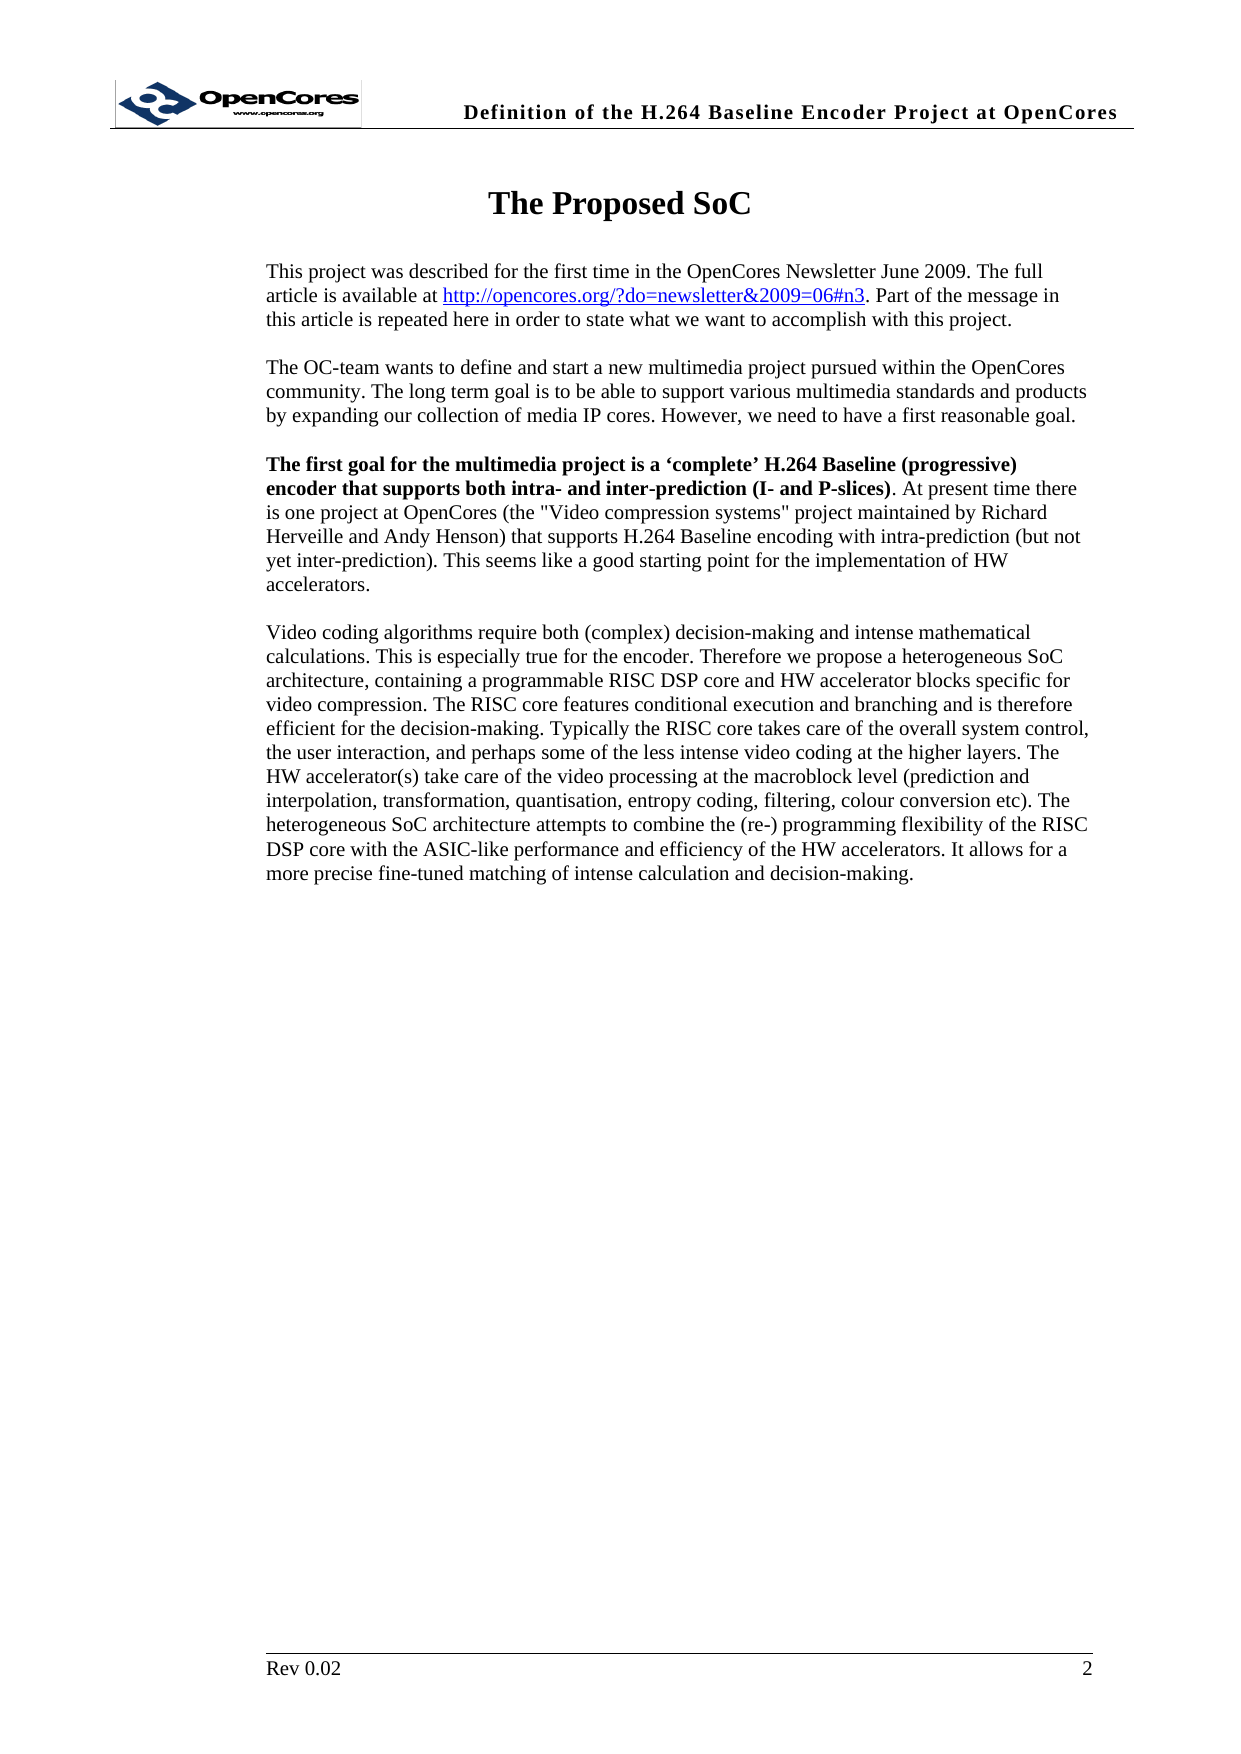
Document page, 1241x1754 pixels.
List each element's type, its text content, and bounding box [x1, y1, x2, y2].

text This project was described for the first time in the OpenCores Newsletter June 2009. The full article is available at http://opencores.org/?do=newsletter&2009=06#n3. Part of the message in this article is repeated here in order to state what we want to accomplish with this project. [266, 259, 1092, 331]
picture [115, 80, 362, 128]
text Video coding algorithms require both (complex) decision-making and intense mathematical calculations. This is especially true for the encoder. Therefore we propose a heterogeneous SoC architecture, containing a programmable RISC DSP core and HW accelerator blocks specific for video compression. The RISC core features conditional execution and branching and is therefore efficient for the decision-making. Typically the RISC core takes care of the overall system control, the user interaction, and perhaps some of the less intense video coding at the higher layers. The HW accelerator(s) take care of the video processing at the macroblock level (prediction and interpolation, transformation, quantisation, entropy coding, filtering, colour conversion etc). The heterogeneous SoC architecture attempts to combine the (re-) programming flexibility of the RISC DSP core with the ASIC-like performance and efficiency of the HW accelerators. It allows for a more precise fine-tuned matching of intense calculation and decision-making. [266, 620, 1092, 884]
text The first goal for the multimedia project is a ‘complete’ H.264 Baseline (progressive) encoder that supports both intra- and inter-prediction (I- and P-slices). At present time there is one project at OpenCores (the "Video compression systems" project maintained by Richard Herveille and Andy Henson) that supports H.264 Baseline encoding with intra-prediction (but not yet inter-prediction). This seems like a good starting point for the implementation of HW accelerators. [266, 451, 1092, 596]
subtitle The Proposed SoC [148, 183, 1092, 221]
text The OC-team wants to define and start a new multimedia project pursued within the OpenCores community. The long term goal is to be able to support various multimedia standards and products by expanding our collection of media IP cores. However, we need to have a first reasonable goal. [266, 355, 1092, 427]
